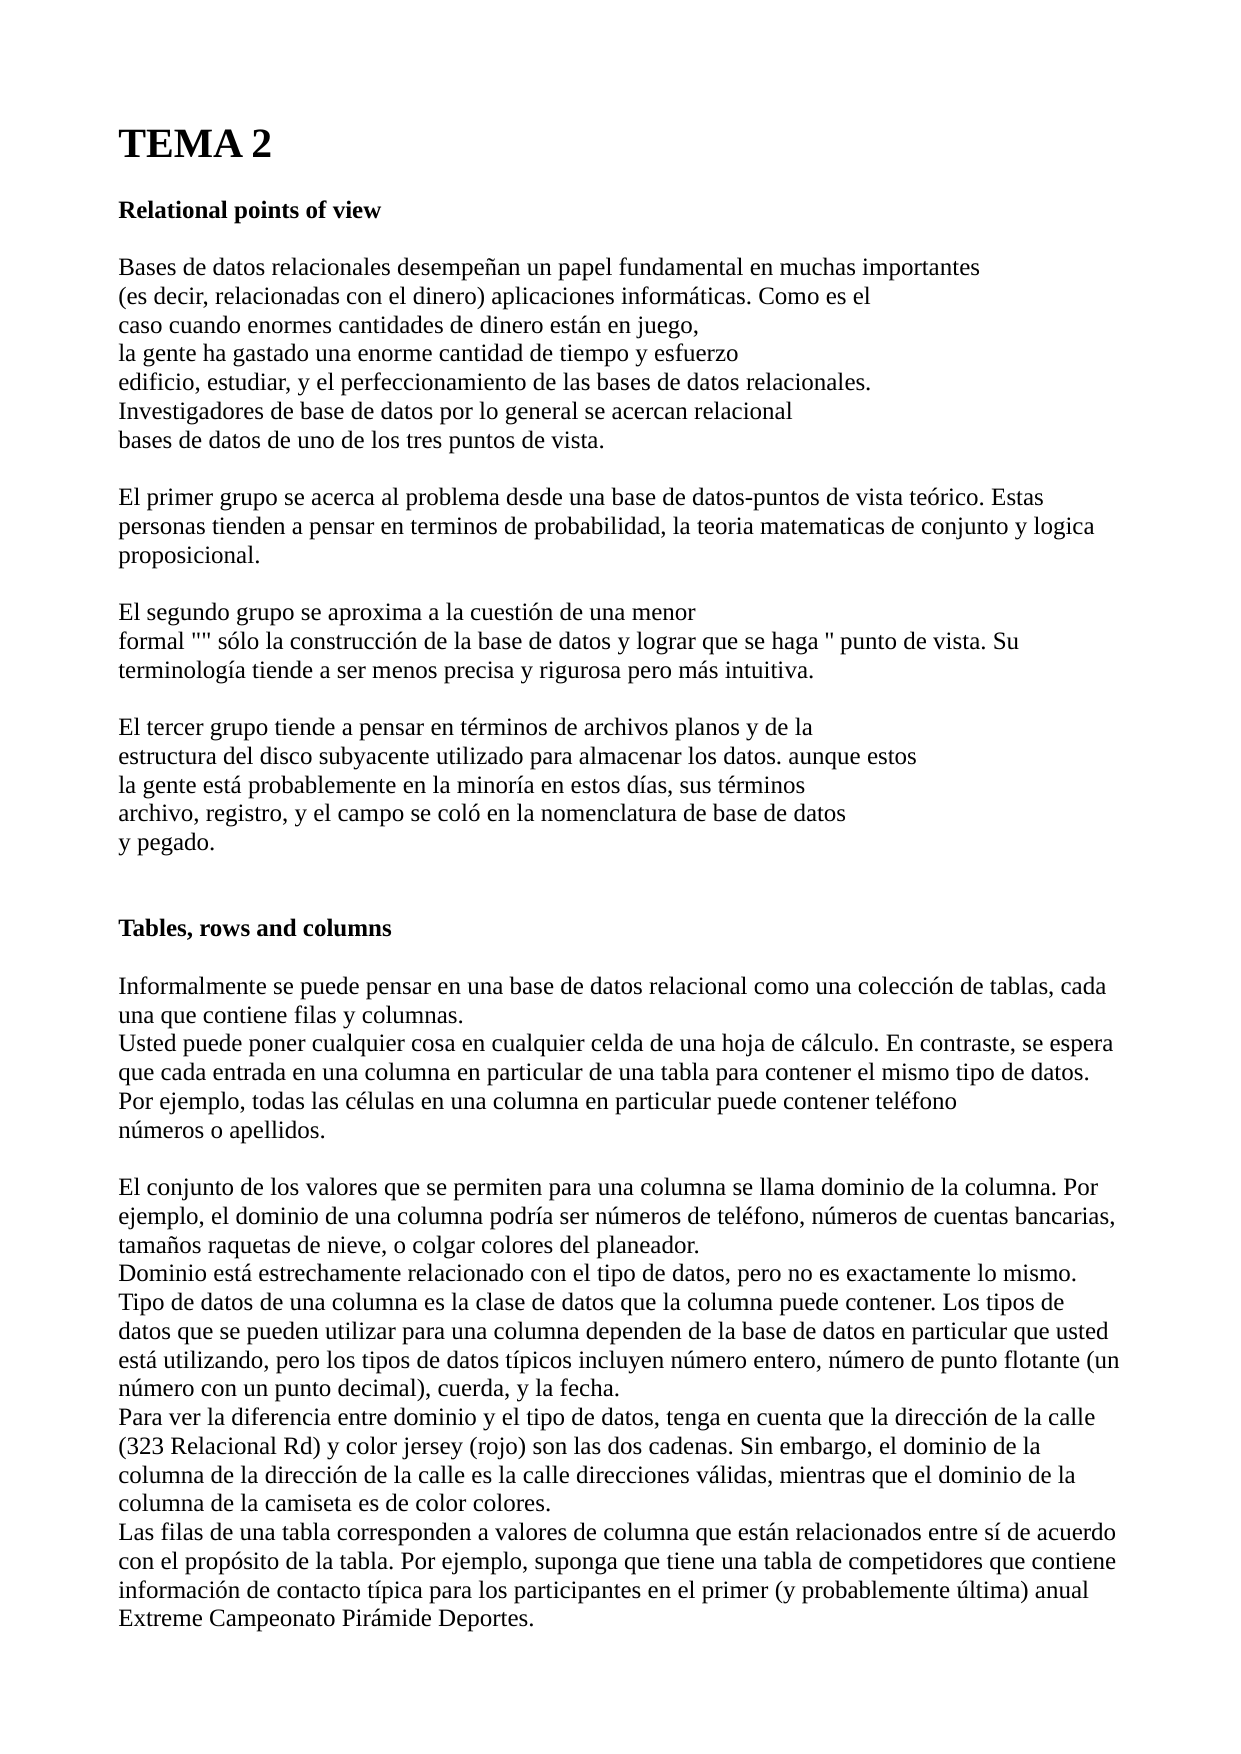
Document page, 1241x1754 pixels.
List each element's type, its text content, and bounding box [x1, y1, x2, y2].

text estructura del disco subyacente utilizado para almacenar los datos. aunque estos [118, 741, 1122, 770]
text TEMA 2 [118, 118, 1122, 166]
text Investigadores de base de datos por lo general se acercan relacional [118, 396, 1122, 425]
text Las filas de una tabla corresponden a valores de columna que están relacionados entre sí de acuerdo con el propósito de la tabla. Por ejemplo, suponga que tiene una tabla de competidores que contiene información de contacto típica para los participantes en el primer (y probablemente última) anual Extreme Campeonato Pirámide Deportes. [118, 1517, 1122, 1632]
text formal "" sólo la construcción de la base de datos y lograr que se haga '' punto de vista. Su terminología tiende a ser menos precisa y rigurosa pero más intuitiva. [118, 626, 1122, 683]
text Dominio está estrechamente relacionado con el tipo de datos, pero no es exactamente lo mismo. Tipo de datos de una columna es la clase de datos que la columna puede contener. Los tipos de datos que se pueden utilizar para una columna dependen de la base de datos en particular que usted está utilizando, pero los tipos de datos típicos incluyen número entero, número de punto flotante (un número con un punto decimal), cuerda, y la fecha. [118, 1258, 1122, 1402]
text Relational points of view [118, 195, 1122, 223]
text Usted puede poner cualquier cosa en cualquier celda de una hoja de cálculo. En contraste, se espera que cada entrada en una columna en particular de una tabla para contener el mismo tipo de datos. Por ejemplo, todas las células en una columna en particular puede contener teléfono [118, 1028, 1122, 1115]
text números o apellidos. [118, 1115, 1122, 1143]
text bases de datos de uno de los tres puntos de vista. [118, 425, 1122, 453]
text la gente ha gastado una enorme cantidad de tiempo y esfuerzo [118, 338, 1122, 367]
text Informalmente se puede pensar en una base de datos relacional como una colección de tablas, cada una que contiene filas y columnas. [118, 971, 1122, 1028]
text El primer grupo se acerca al problema desde una base de datos-puntos de vista teórico. Estas personas tienden a pensar en terminos de probabilidad, la teoria matematicas de conjunto y logica proposicional. [118, 482, 1122, 568]
text edificio, estudiar, y el perfeccionamiento de las bases de datos relacionales. [118, 367, 1122, 396]
text Bases de datos relacionales desempeñan un papel fundamental en muchas importantes [118, 252, 1122, 281]
text Para ver la diferencia entre dominio y el tipo de datos, tenga en cuenta que la dirección de la calle (323 Relacional Rd) y color jersey (rojo) son las dos cadenas. Sin embargo, el dominio de la columna de la dirección de la calle es la calle direcciones válidas, mientras que el dominio de la columna de la camiseta es de color colores. [118, 1402, 1122, 1517]
text El segundo grupo se aproxima a la cuestión de una menor [118, 597, 1122, 626]
text caso cuando enormes cantidades de dinero están en juego, [118, 310, 1122, 338]
text El tercer grupo tiende a pensar en términos de archivos planos y de la [118, 712, 1122, 741]
text y pegado. [118, 827, 1122, 856]
text (es decir, relacionadas con el dinero) aplicaciones informáticas. Como es el [118, 281, 1122, 310]
text El conjunto de los valores que se permiten para una columna se llama dominio de la columna. Por ejemplo, el dominio de una columna podría ser números de teléfono, números de cuentas bancarias, tamaños raquetas de nieve, o colgar colores del planeador. [118, 1172, 1122, 1258]
text Tables, rows and columns [118, 913, 1122, 942]
text la gente está probablemente en la minoría en estos días, sus términos [118, 770, 1122, 798]
text archivo, registro, y el campo se coló en la nomenclatura de base de datos [118, 798, 1122, 827]
